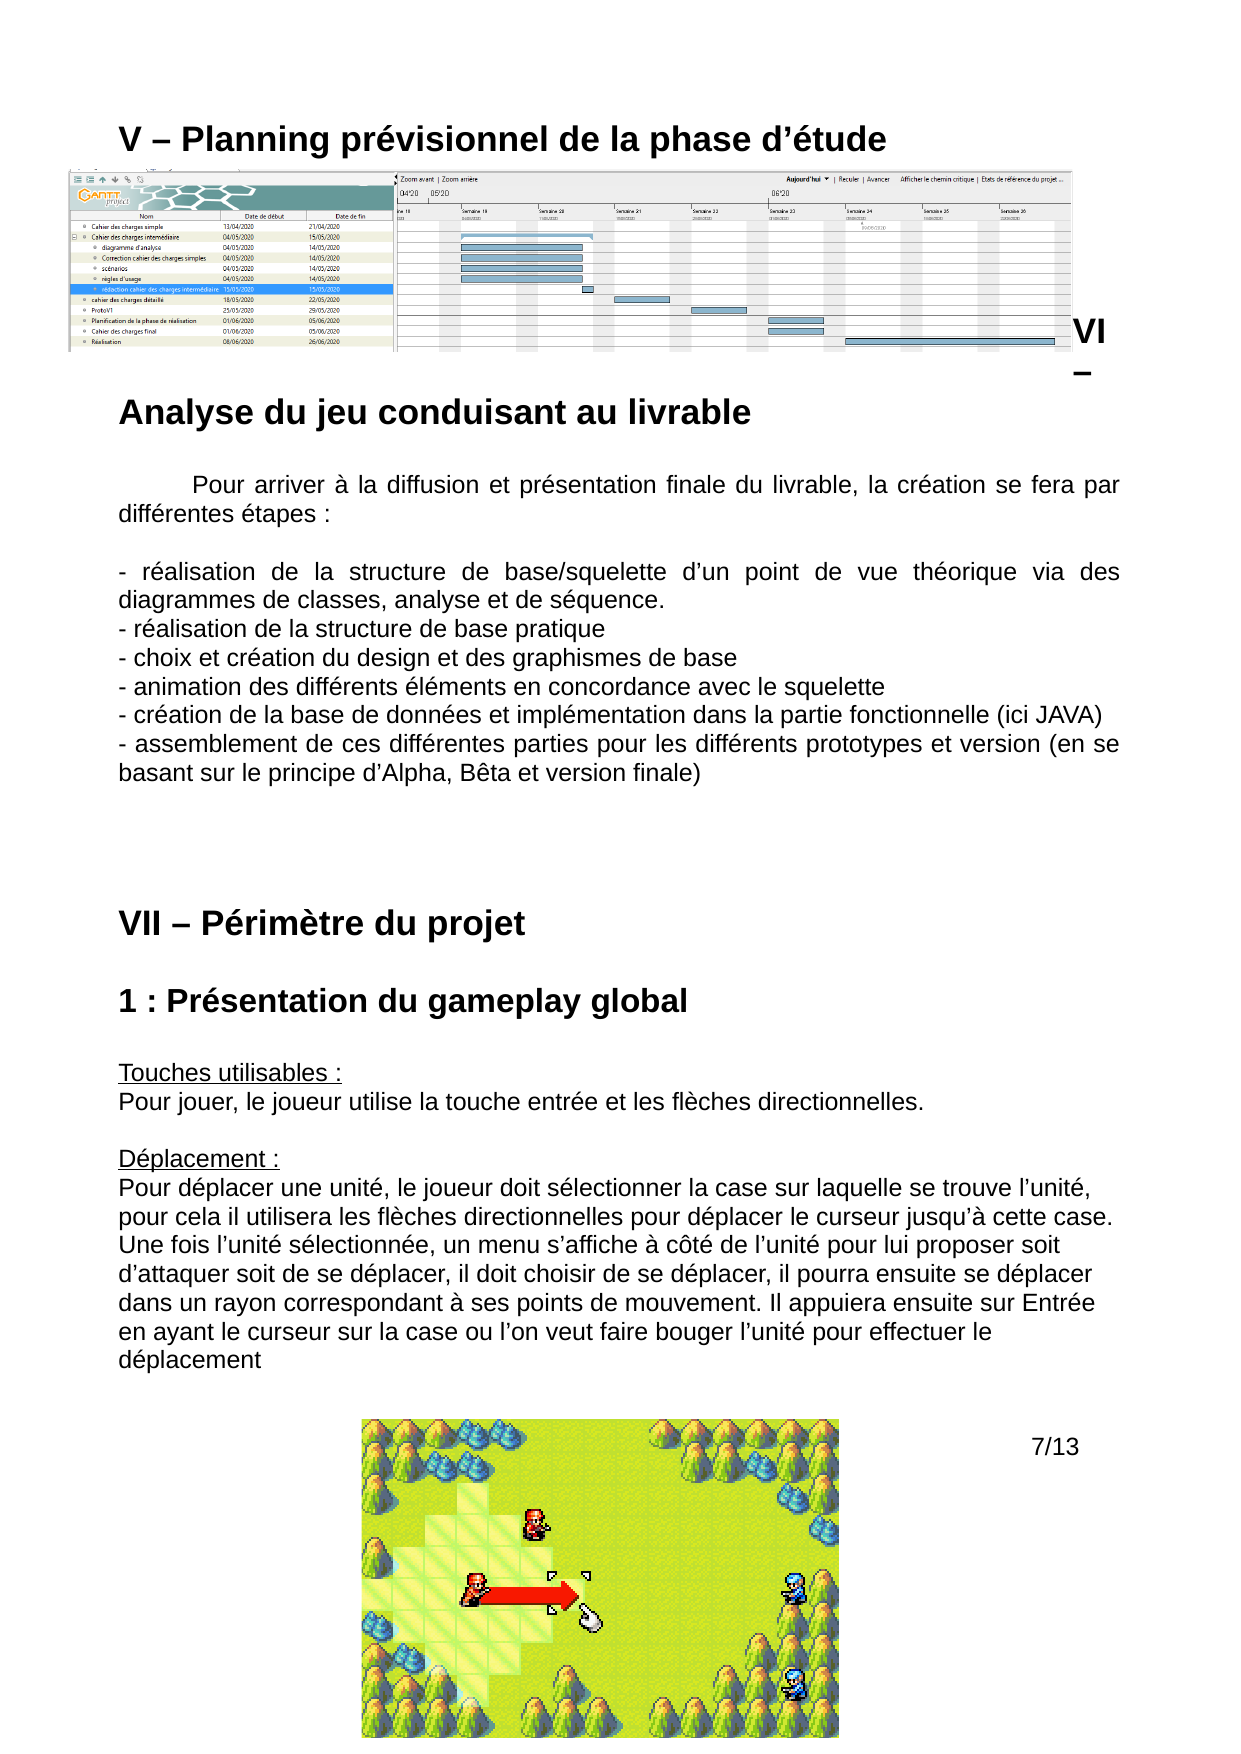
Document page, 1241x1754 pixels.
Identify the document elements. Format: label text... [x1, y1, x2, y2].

text 1 : Présentation du gameplay global [118, 981, 1122, 1019]
text V – Planning prévisionnel de la phase d’étude [118, 118, 1122, 159]
text - création de la base de données et implémentation dans la partie fonctionnelle (ici JAVA) [118, 700, 1122, 729]
text - réalisation de la structure de base/squelette d’un point de vue théorique via des diagrammes de classes, analyse et de séquence. [118, 557, 1122, 614]
text Pour déplacer une unité, le joueur doit sélectionner la case sur laquelle se trouve l’unité, pour cela il utilisera les flèches directionnelles pour déplacer le curseur jusqu’à cette case. Une fois l’unité sélectionnée, un menu s’affiche à côté de l’unité pour lui proposer soit d’attaquer soit de se déplacer, il doit choisir de se déplacer, il pourra ensuite se déplacer dans un rayon correspondant à ses points de mouvement. Il appuiera ensuite sur Entrée en ayant le curseur sur la case ou l’on veut faire bouger l’unité pour effectuer le déplacement [118, 1173, 1122, 1374]
text Pour jouer, le joueur utilise la touche entrée et les flèches directionnelles. [118, 1087, 1122, 1116]
text Déplacement : [118, 1144, 1122, 1173]
text 7/13 [839, 1432, 1122, 1461]
text VII – Périmètre du projet [118, 902, 1122, 943]
text [118, 1432, 361, 1461]
text - animation des différents éléments en concordance avec le squelette [118, 672, 1122, 700]
text Touches utilisables : [118, 1058, 1122, 1087]
text VI – Analyse du jeu conduisant au livrable [118, 310, 1122, 432]
text Pour arriver à la diffusion et présentation finale du livrable, la création se fera par différentes étapes : [118, 470, 1122, 528]
text - choix et création du design et des graphismes de base [118, 643, 1122, 672]
text - assemblement de ces différentes parties pour les différents prototypes et version (en se basant sur le principe d’Alpha, Bêta et version finale) [118, 729, 1122, 787]
text - réalisation de la structure de base pratique [118, 614, 1122, 643]
